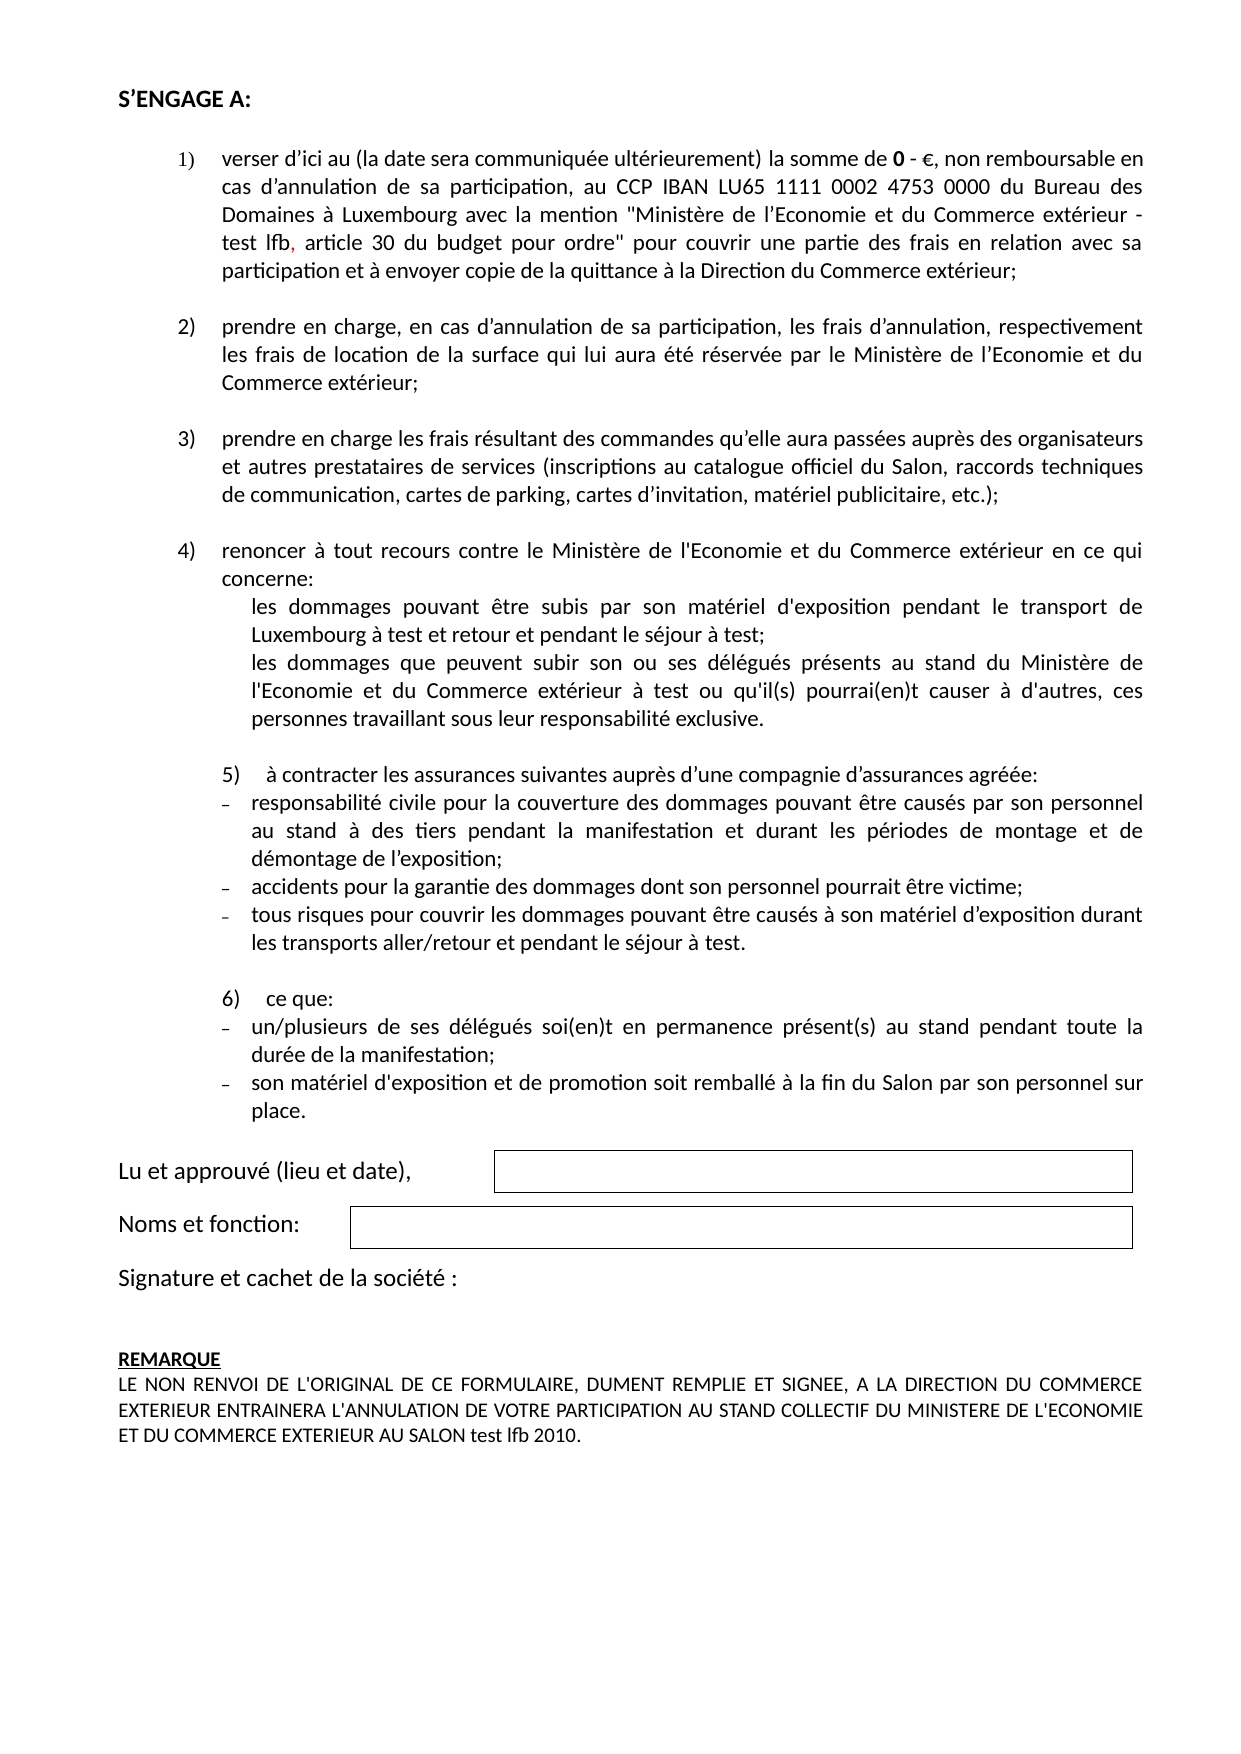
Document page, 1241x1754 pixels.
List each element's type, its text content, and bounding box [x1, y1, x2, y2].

text LE NON RENVOI DE L'ORIGINAL DE CE FORMULAIRE, DUMENT REMPLIE ET SIGNEE, A LA DIRECTION DU COMMERCE EXTERIEUR ENTRAINERA L'ANNULATION DE VOTRE PARTICIPATION AU STAND COLLECTIF DU MINISTERE DE L'ECONOMIE ET DU COMMERCE EXTERIEUR AU SALON test lfb 2010. [118, 1371, 1145, 1448]
list prendre en charge, en cas d’annulation de sa participation, les frais d’annulation, respectivement les frais de location de la surface qui lui aura été réservée par le Ministère de l’Economie et du Commerce extérieur; [177, 312, 1145, 396]
text [1133, 1208, 1145, 1239]
list un/plusieurs de ses délégués soi(en)t en permanence présent(s) au stand pendant toute la durée de la manifestation; [222, 1012, 1145, 1068]
list à contracter les assurances suivantes auprès d’une compagnie d’assurances agréée: [222, 760, 1145, 788]
list responsabilité civile pour la couverture des dommages pouvant être causés par son personnel au stand à des tiers pendant la manifestation et durant les périodes de montage et de démontage de l’exposition; [222, 788, 1145, 872]
list verser d’ici au (la date sera communiquée ultérieurement) la somme de 0 - €, non remboursable en cas d’annulation de sa participation, au CCP IBAN LU65 1111 0002 4753 0000 du Bureau des Domaines à Luxembourg avec la mention "Ministère de l’Economie et du Commerce extérieur - test lfb, article 30 du budget pour ordre" pour couvrir une partie des frais en relation avec sa participation et à envoyer copie de la quittance à la Direction du Commerce extérieur; [177, 144, 1145, 284]
text S’ENGAGE A: [118, 83, 1145, 113]
text Signature et cachet de la société : [118, 1262, 1145, 1292]
text Noms et fonction: [118, 1208, 350, 1239]
list prendre en charge les frais résultant des commandes qu’elle aura passées auprès des organisateurs et autres prestataires de services (inscriptions au catalogue officiel du Salon, raccords techniques de communication, cartes de parking, cartes d’invitation, matériel publicitaire, etc.); [177, 424, 1145, 508]
text REMARQUE [118, 1346, 1145, 1371]
list son matériel d'exposition et de promotion soit remballé à la fin du Salon par son personnel sur place. [222, 1068, 1145, 1124]
list accidents pour la garantie des dommages dont son personnel pourrait être victime; [222, 872, 1145, 900]
text les dommages pouvant être subis par son matériel d'exposition pendant le transport de Luxembourg à test et retour et pendant le séjour à test; [222, 592, 1145, 648]
list tous risques pour couvrir les dommages pouvant être causés à son matériel d’exposition durant les transports aller/retour et pendant le séjour à test. [222, 900, 1145, 956]
list renoncer à tout recours contre le Ministère de l'Economie et du Commerce extérieur en ce qui concerne: [177, 536, 1145, 592]
text Lu et approuvé (lieu et date), [118, 1155, 494, 1186]
list ce que: [222, 984, 1145, 1012]
text les dommages que peuvent subir son ou ses délégués présents au stand du Ministère de l'Economie et du Commerce extérieur à test ou qu'il(s) pourrai(en)t causer à d'autres, ces personnes travaillant sous leur responsabilité exclusive. [222, 648, 1145, 732]
